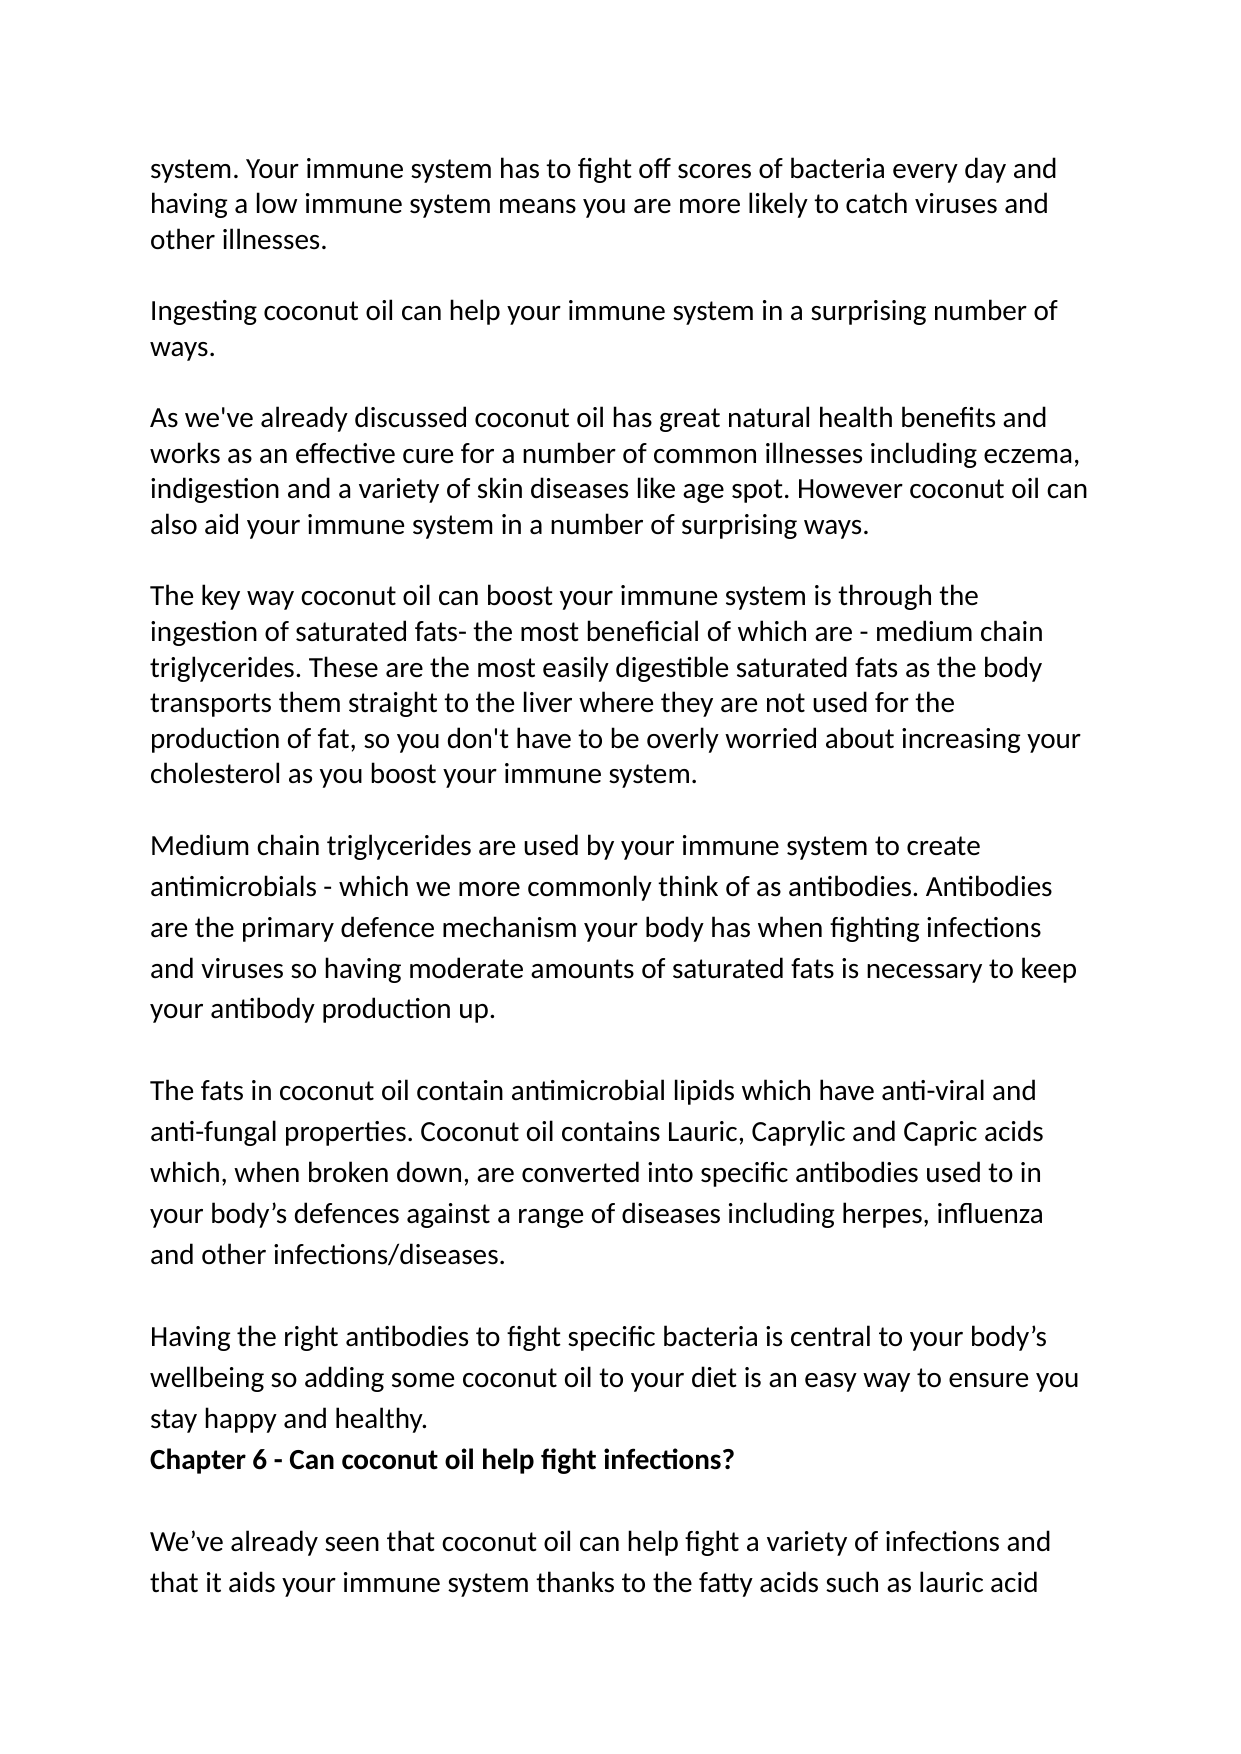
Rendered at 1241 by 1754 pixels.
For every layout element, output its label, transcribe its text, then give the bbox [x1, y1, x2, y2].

text Medium chain triglycerides are used by your immune system to create antimicrobials - which we more commonly think of as antibodies. Antibodies are the primary defence mechanism your body has when fighting infections and viruses so having moderate amounts of saturated fats is necessary to keep your antibody production up. [150, 827, 1090, 1026]
text The key way coconut oil can boost your immune system is through the ingestion of saturated fats- the most beneficial of which are - medium chain triglycerides. These are the most easily digestible saturated fats as the body transports them straight to the liver where they are not used for the production of fat, so you don't have to be overly worried about increasing your cholesterol as you boost your immune system. [150, 577, 1090, 791]
text We’ve already seen that coconut oil can help fight a variety of infections and that it aids your immune system thanks to the fatty acids such as lauric acid [150, 1523, 1090, 1599]
text system. Your immune system has to fight off scores of bacteria every day and having a low immune system means you are more likely to catch viruses and other illnesses. [150, 150, 1090, 257]
text Having the right antibodies to fight specific bacteria is central to your body’s wellbeing so adding some coconut oil to your diet is an easy way to ensure you stay happy and healthy. [150, 1318, 1090, 1436]
text Ingesting coconut oil can help your immune system in a surprising number of ways. [150, 292, 1090, 364]
text Chapter 6 - Can coconut oil help fight infections? [150, 1441, 1090, 1477]
text The fats in coconut oil contain antimicrobial lipids which have anti-viral and anti-fungal properties. Coconut oil contains Lauric, Caprylic and Capric acids which, when broken down, are converted into specific antibodies used to in your body’s defences against a range of diseases including herpes, influenza and other infections/diseases. [150, 1072, 1090, 1272]
text As we've already discussed coconut oil has great natural health benefits and works as an effective cure for a number of common illnesses including eczema, indigestion and a variety of skin diseases like age spot. However coconut oil can also aid your immune system in a number of surprising ways. [150, 399, 1090, 542]
